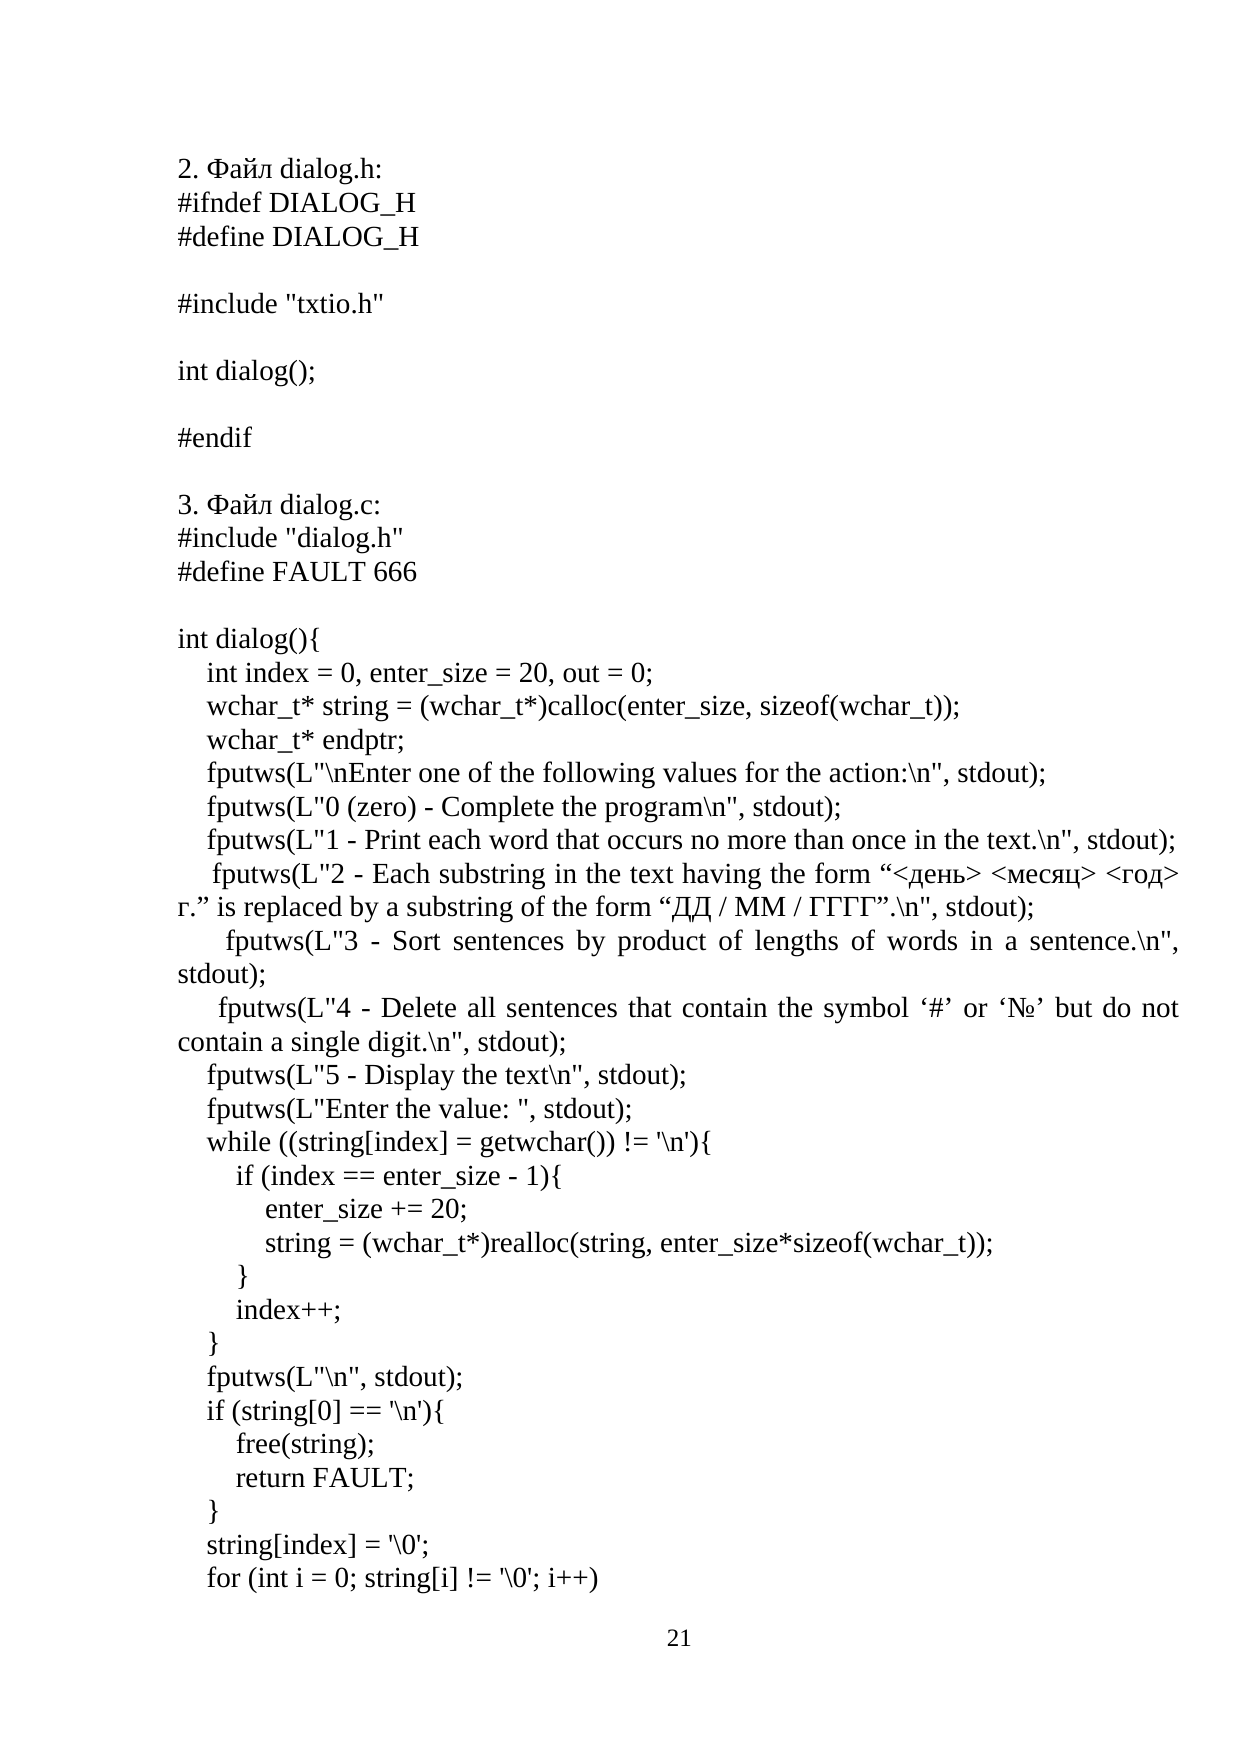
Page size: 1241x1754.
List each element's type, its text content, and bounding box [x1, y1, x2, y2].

text fputws(L"3 - Sort sentences by product of lengths of words in a sentence.\n", stdout); [177, 923, 1181, 990]
text fputws(L"4 - Delete all sentences that contain the symbol ‘#’ or ‘№’ but do not contain a single digit.\n", stdout); [177, 990, 1181, 1057]
text fputws(L"5 - Display the text\n", stdout); [177, 1057, 1181, 1091]
text 2. Файл dialog.h: [177, 152, 1181, 185]
text string[index] = '\0'; [177, 1527, 1181, 1560]
text wchar_t* string = (wchar_t*)calloc(enter_size, sizeof(wchar_t)); [177, 688, 1181, 722]
text wchar_t* endptr; [177, 722, 1181, 755]
text index++; [177, 1292, 1181, 1326]
text fputws(L"0 (zero) - Complete the program\n", stdout); [177, 789, 1181, 822]
text while ((string[index] = getwchar()) != '\n'){ [177, 1124, 1181, 1158]
text fputws(L"\n", stdout); [177, 1359, 1181, 1393]
text int dialog(); [177, 353, 1181, 386]
text #define FAULT 666 [177, 554, 1181, 588]
text for (int i = 0; string[i] != '\0'; i++) [177, 1560, 1181, 1594]
text 3. Файл dialog.c: [177, 487, 1181, 521]
text free(string); [177, 1426, 1181, 1460]
text fputws(L"Enter the value: ", stdout); [177, 1091, 1181, 1124]
text fputws(L"1 - Print each word that occurs no more than once in the text.\n", stdout); [177, 822, 1181, 856]
text string = (wchar_t*)realloc(string, enter_size*sizeof(wchar_t)); [177, 1225, 1181, 1258]
text } [177, 1326, 1181, 1359]
text fputws(L"\nEnter one of the following values for the action:\n", stdout); [177, 755, 1181, 789]
text int dialog(){ [177, 621, 1181, 655]
text return FAULT; [177, 1460, 1181, 1493]
text #endif [177, 420, 1181, 453]
text #include "txtio.h" [177, 286, 1181, 319]
text } [177, 1258, 1181, 1292]
text #ifndef DIALOG_H [177, 185, 1181, 219]
text int index = 0, enter_size = 20, out = 0; [177, 655, 1181, 688]
text enter_size += 20; [177, 1191, 1181, 1225]
text if (string[0] == '\n'){ [177, 1393, 1181, 1426]
text fputws(L"2 - Each substring in the text having the form “<день> <месяц> <год> г.” is replaced by a substring of the form “ДД / ММ / ГГГГ”.\n", stdout); [177, 856, 1181, 923]
text if (index == enter_size - 1){ [177, 1158, 1181, 1191]
text #include "dialog.h" [177, 521, 1181, 554]
text } [177, 1493, 1181, 1527]
text #define DIALOG_H [177, 219, 1181, 252]
